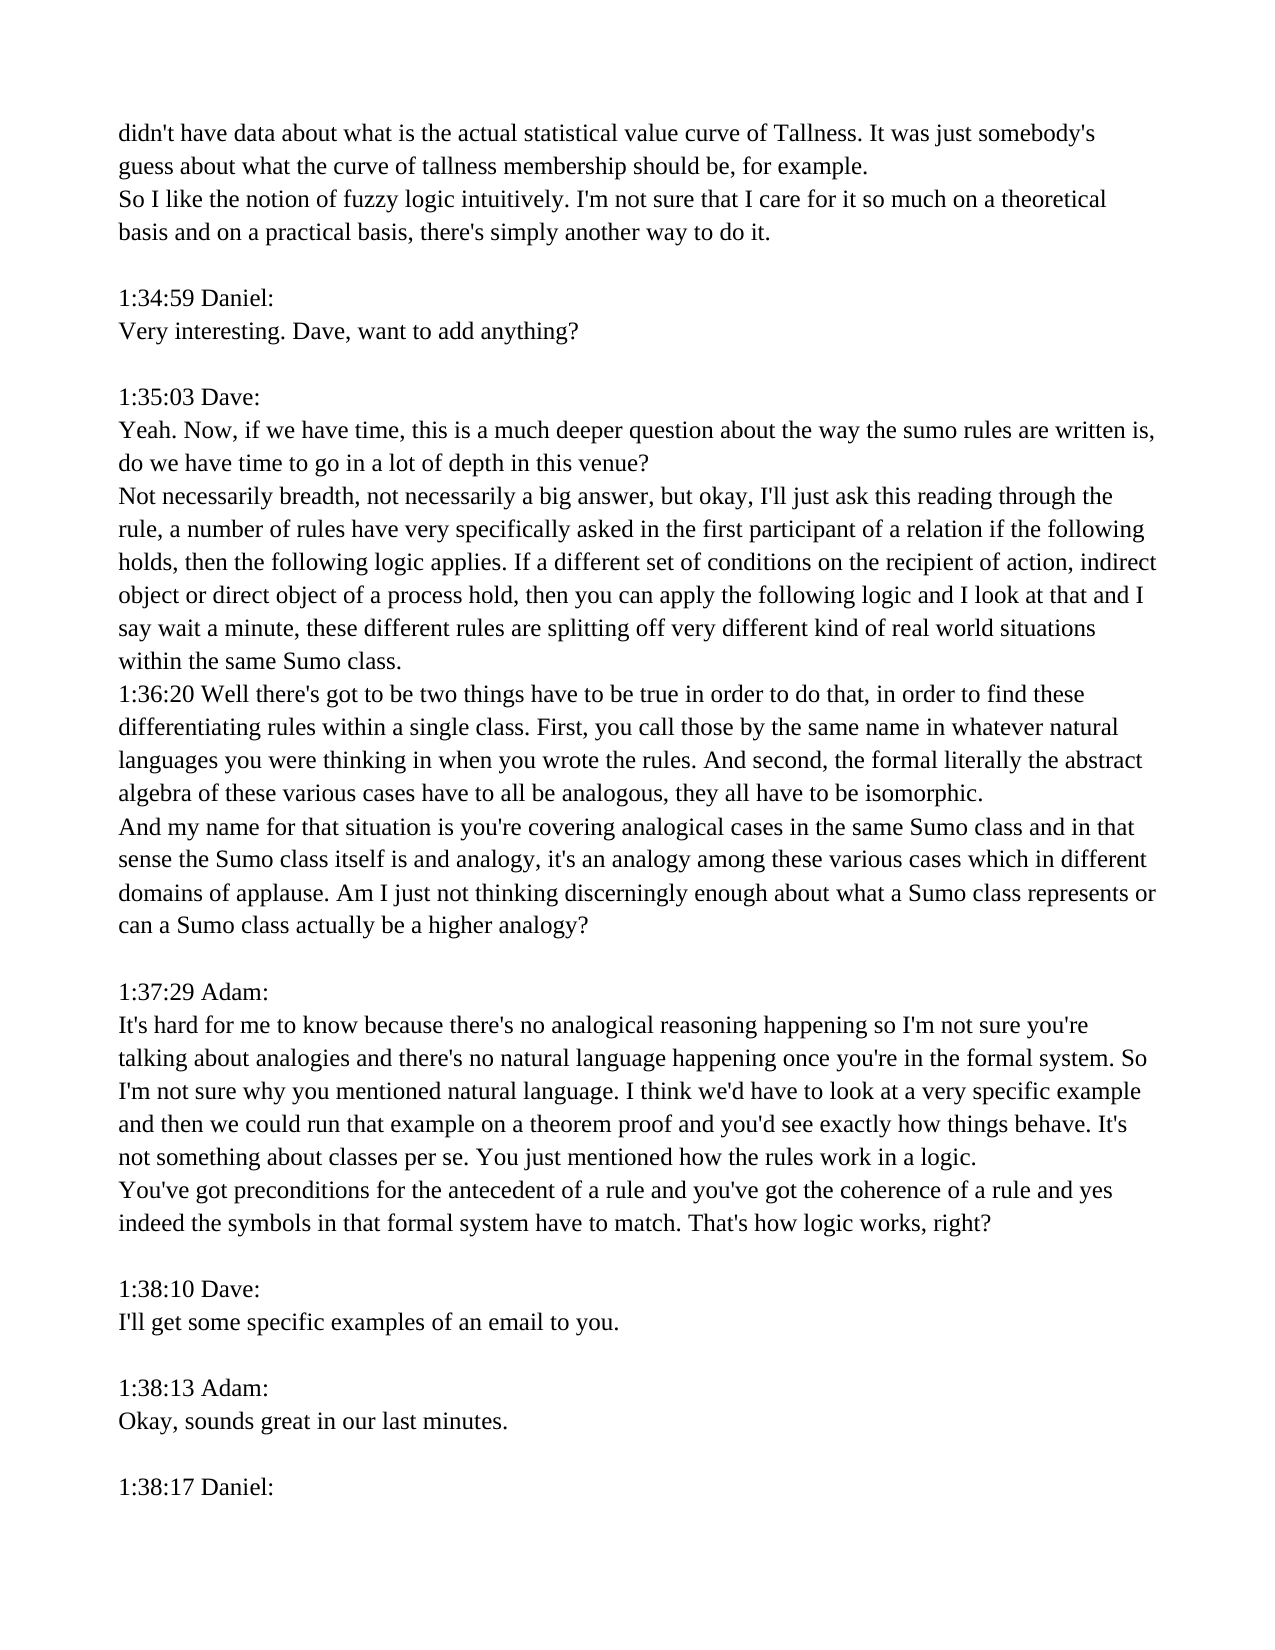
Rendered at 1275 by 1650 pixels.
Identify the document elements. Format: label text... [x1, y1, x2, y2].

text Very interesting. Dave, want to add anything? [118, 316, 1157, 345]
text Okay, sounds great in our last minutes. [118, 1406, 1157, 1435]
text 1:36:20 Well there's got to be two things have to be true in order to do that, in order to find these differentiating rules within a single class. First, you call those by the same name in whatever natural languages you were thinking in when you wrote the rules. And second, the formal literally the abstract algebra of these various cases have to all be analogous, they all have to be isomorphic. [118, 679, 1157, 807]
text Yeah. Now, if we have time, this is a much deeper question about the way the sumo rules are written is, do we have time to go in a lot of depth in this venue? [118, 415, 1157, 477]
text You've got preconditions for the antecedent of a rule and you've got the coherence of a rule and yes indeed the symbols in that formal system have to match. That's how logic works, right? [118, 1175, 1157, 1237]
text 1:37:29 Adam: [118, 977, 1157, 1005]
text And my name for that situation is you're covering analogical cases in the same Sumo class and in that sense the Sumo class itself is and analogy, it's an analogy among these various cases which in different domains of applause. Am I just not thinking discerningly enough about what a Sumo class represents or can a Sumo class actually be a higher analogy? [118, 812, 1157, 939]
text Not necessarily breadth, not necessarily a big answer, but okay, I'll just ask this reading through the rule, a number of rules have very specifically asked in the first participant of a relation if the following holds, then the following logic applies. If a different set of conditions on the recipient of action, indirect object or direct object of a process hold, then you can apply the following logic and I look at that and I say wait a minute, these different rules are splitting off very different kind of real world situations within the same Sumo class. [118, 481, 1157, 675]
text 1:38:17 Daniel: [118, 1472, 1157, 1501]
text 1:38:13 Adam: [118, 1373, 1157, 1402]
text So I like the notion of fuzzy logic intuitively. I'm not sure that I care for it so much on a theoretical basis and on a practical basis, there's simply another way to do it. [118, 184, 1157, 246]
text It's hard for me to know because there's no analogical reasoning happening so I'm not sure you're talking about analogies and there's no natural language happening once you're in the formal system. So I'm not sure why you mentioned natural language. I think we'd have to look at a very specific example and then we could run that example on a theorem proof and you'd see exactly how things behave. It's not something about classes per se. You just mentioned how the rules work in a logic. [118, 1010, 1157, 1171]
text I'll get some specific examples of an email to you. [118, 1307, 1157, 1336]
text 1:35:03 Dave: [118, 382, 1157, 411]
text 1:38:10 Dave: [118, 1274, 1157, 1303]
text didn't have data about what is the actual statistical value curve of Tallness. It was just somebody's guess about what the curve of tallness membership should be, for example. [118, 118, 1157, 180]
text 1:34:59 Daniel: [118, 283, 1157, 312]
